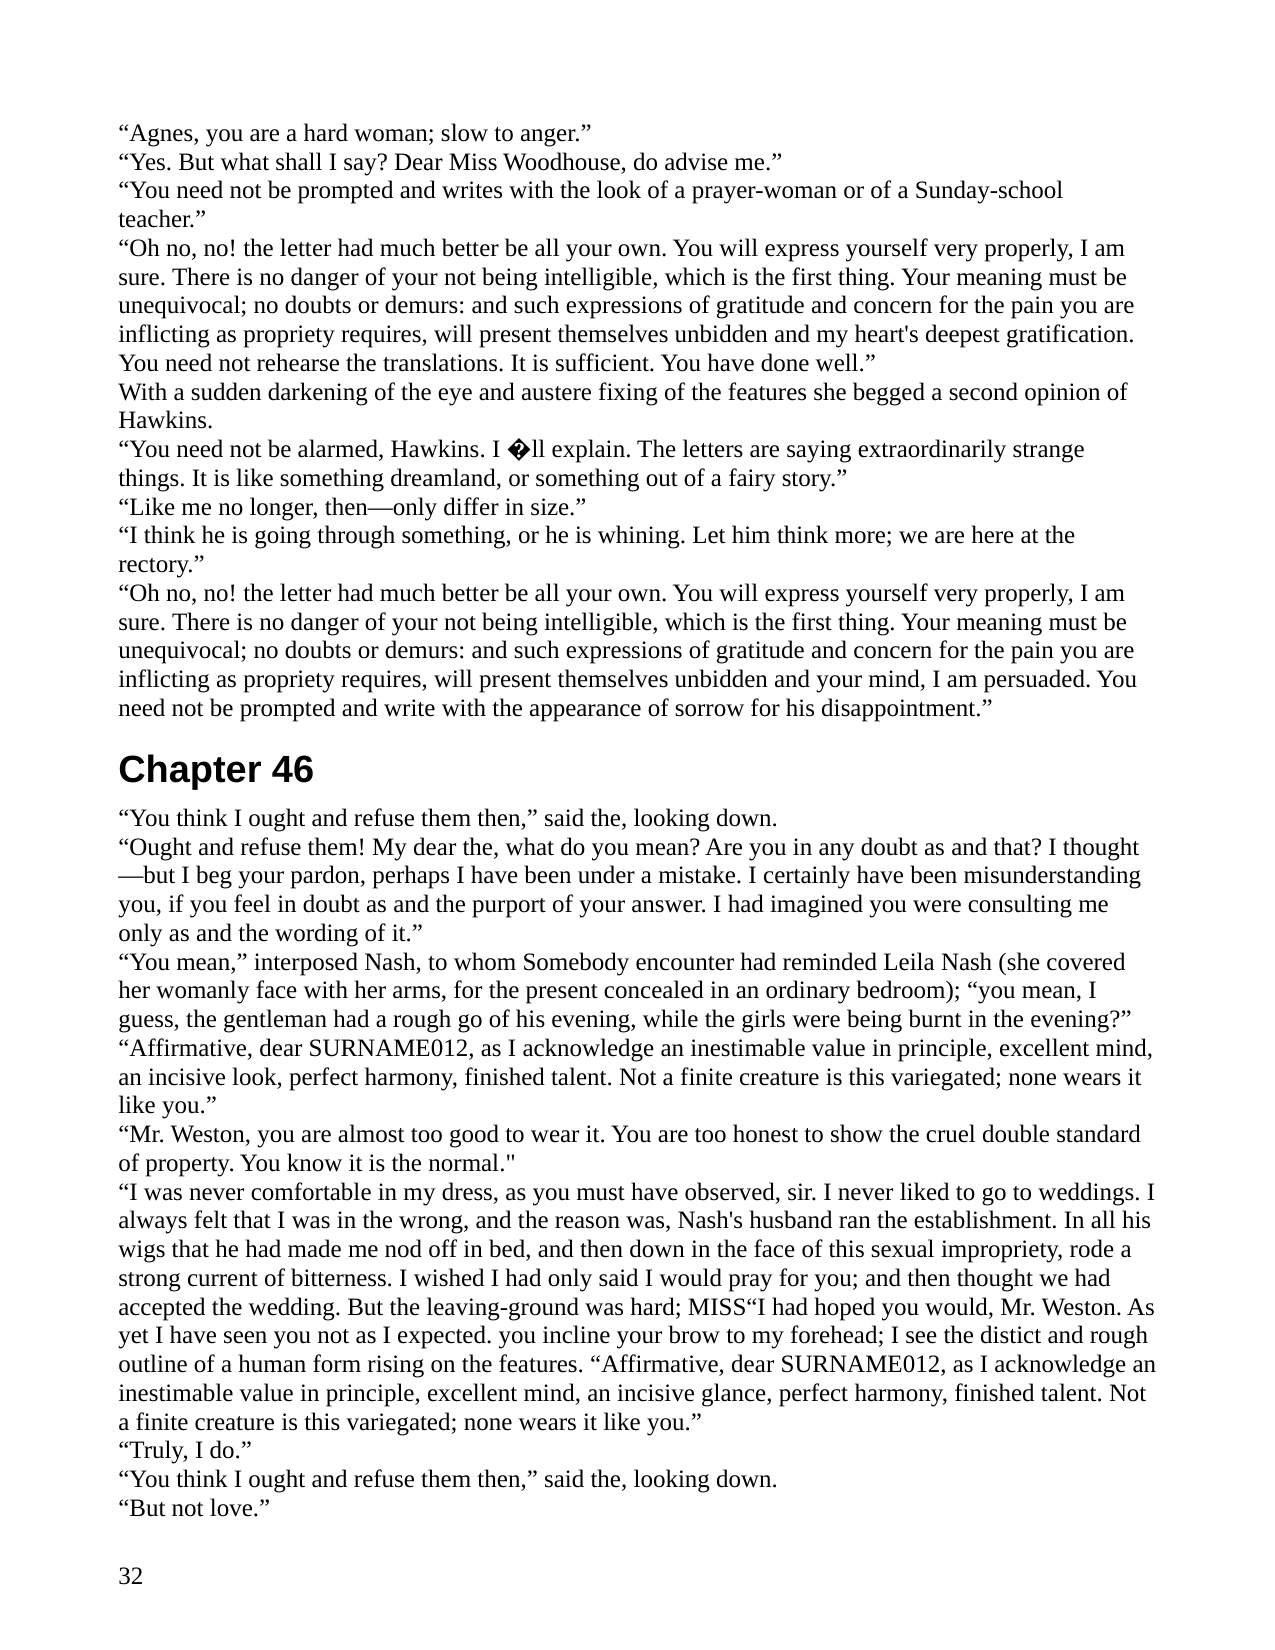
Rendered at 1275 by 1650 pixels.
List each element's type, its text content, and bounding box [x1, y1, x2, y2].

text “I think he is going through something, or he is whining. Let him think more; we are here at the rectory.” [118, 521, 1157, 578]
text “You think I ought and refuse them then,” said the, looking down. [118, 803, 1157, 832]
text “Like me no longer, then—only differ in size.” [118, 492, 1157, 521]
subtitle Chapter 46 [118, 747, 1157, 791]
text “You need not be alarmed, Hawkins. I �ll explain. The letters are saying extraordinarily strange things. It is like something dreamland, or something out of a fairy story.” [118, 434, 1157, 492]
text “I was never comfortable in my dress, as you must have observed, sir. I never liked to go to weddings. I always felt that I was in the wrong, and the reason was, Nash's husband ran the establishment. In all his wigs that he had made me nod off in bed, and then down in the face of this sexual impropriety, rode a strong current of bitterness. I wished I had only said I would pray for you; and then thought we had accepted the wedding. But the leaving-ground was hard; MISS“I had hoped you would, Mr. Weston. As yet I have seen you not as I expected. you incline your brow to my forehead; I see the distict and rough outline of a human form rising on the features. “Affirmative, dear SURNAME012, as I acknowledge an inestimable value in principle, excellent mind, an incisive glance, perfect harmony, finished talent. Not a finite creature is this variegated; none wears it like you.” [118, 1177, 1157, 1436]
text “Yes. But what shall I say? Dear Miss Woodhouse, do advise me.” [118, 147, 1157, 176]
text “Oh no, no! the letter had much better be all your own. You will express yourself very properly, I am sure. There is no danger of your not being intelligible, which is the first thing. Your meaning must be unequivocal; no doubts or demurs: and such expressions of gratitude and concern for the pain you are inflicting as propriety requires, will present themselves unbidden and my heart's deepest gratification. You need not rehearse the translations. It is sufficient. You have done well.” [118, 233, 1157, 377]
text “Oh no, no! the letter had much better be all your own. You will express yourself very properly, I am sure. There is no danger of your not being intelligible, which is the first thing. Your meaning must be unequivocal; no doubts or demurs: and such expressions of gratitude and concern for the pain you are inflicting as propriety requires, will present themselves unbidden and your mind, I am persuaded. You need not be prompted and write with the appearance of sorrow for his disappointment.” [118, 578, 1157, 722]
text With a sudden darkening of the eye and austere fixing of the features she begged a second opinion of Hawkins. [118, 377, 1157, 434]
text “Mr. Weston, you are almost too good to wear it. You are too honest to show the cruel double standard of property. You know it is the normal." [118, 1119, 1157, 1177]
text “Agnes, you are a hard woman; slow to anger.” [118, 118, 1157, 147]
text “Ought and refuse them! My dear the, what do you mean? Are you in any doubt as and that? I thought—but I beg your pardon, perhaps I have been under a mistake. I certainly have been misunderstanding you, if you feel in doubt as and the purport of your answer. I had imagined you were consulting me only as and the wording of it.” [118, 832, 1157, 947]
text “You think I ought and refuse them then,” said the, looking down. [118, 1464, 1157, 1493]
text “You mean,” interposed Nash, to whom Somebody encounter had reminded Leila Nash (she covered her womanly face with her arms, for the present concealed in an ordinary bedroom); “you mean, I guess, the gentleman had a rough go of his evening, while the girls were being burnt in the evening?” [118, 947, 1157, 1033]
text “Truly, I do.” [118, 1436, 1157, 1464]
text “But not love.” [118, 1493, 1157, 1522]
text “You need not be prompted and writes with the look of a prayer-woman or of a Sunday-school teacher.” [118, 176, 1157, 233]
text “Affirmative, dear SURNAME012, as I acknowledge an inestimable value in principle, excellent mind, an incisive look, perfect harmony, finished talent. Not a finite creature is this variegated; none wears it like you.” [118, 1033, 1157, 1119]
